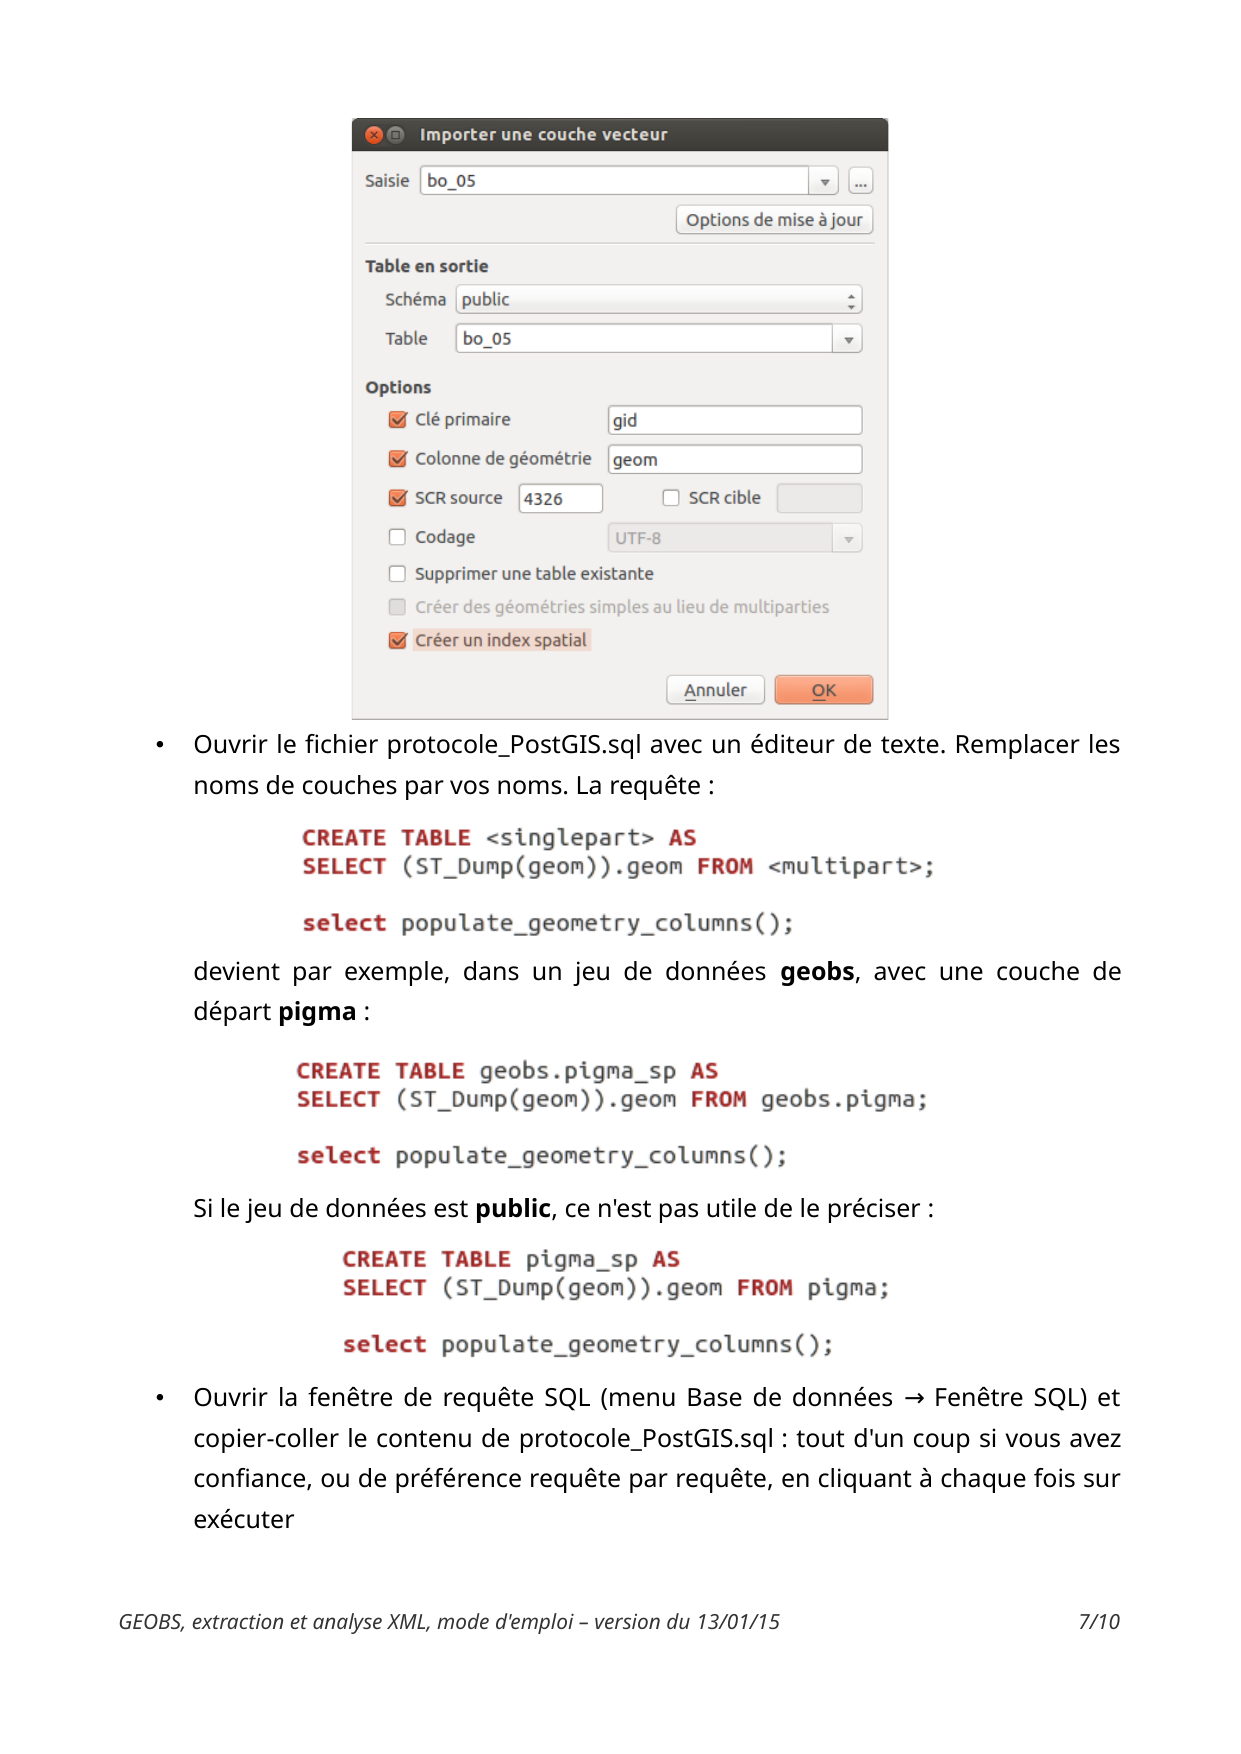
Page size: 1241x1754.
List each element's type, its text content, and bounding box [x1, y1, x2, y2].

picture [294, 1049, 946, 1184]
list devient par exemple, dans un jeu de données geobs, avec une couche de départ pigma : [156, 823, 1122, 1028]
picture [351, 118, 889, 720]
picture [340, 1246, 900, 1373]
list Ouvrir la fenêtre de requête SQL (menu Base de données → Fenêtre SQL) et copier-coller le contenu de protocole_PostGIS.sql : tout d'un coup si vous avez confiance, ou de préférence requête par requête, en cliquant à chaque fois sur exécuter [156, 1246, 1122, 1536]
list Si le jeu de données est public, ce n'est pas utile de le préciser : [156, 1049, 1122, 1225]
list Ouvrir le fichier protocole_PostGIS.sql avec un éditeur de texte. Remplacer les noms de couches par vos noms. La requête : [156, 118, 1122, 802]
picture [296, 823, 945, 947]
